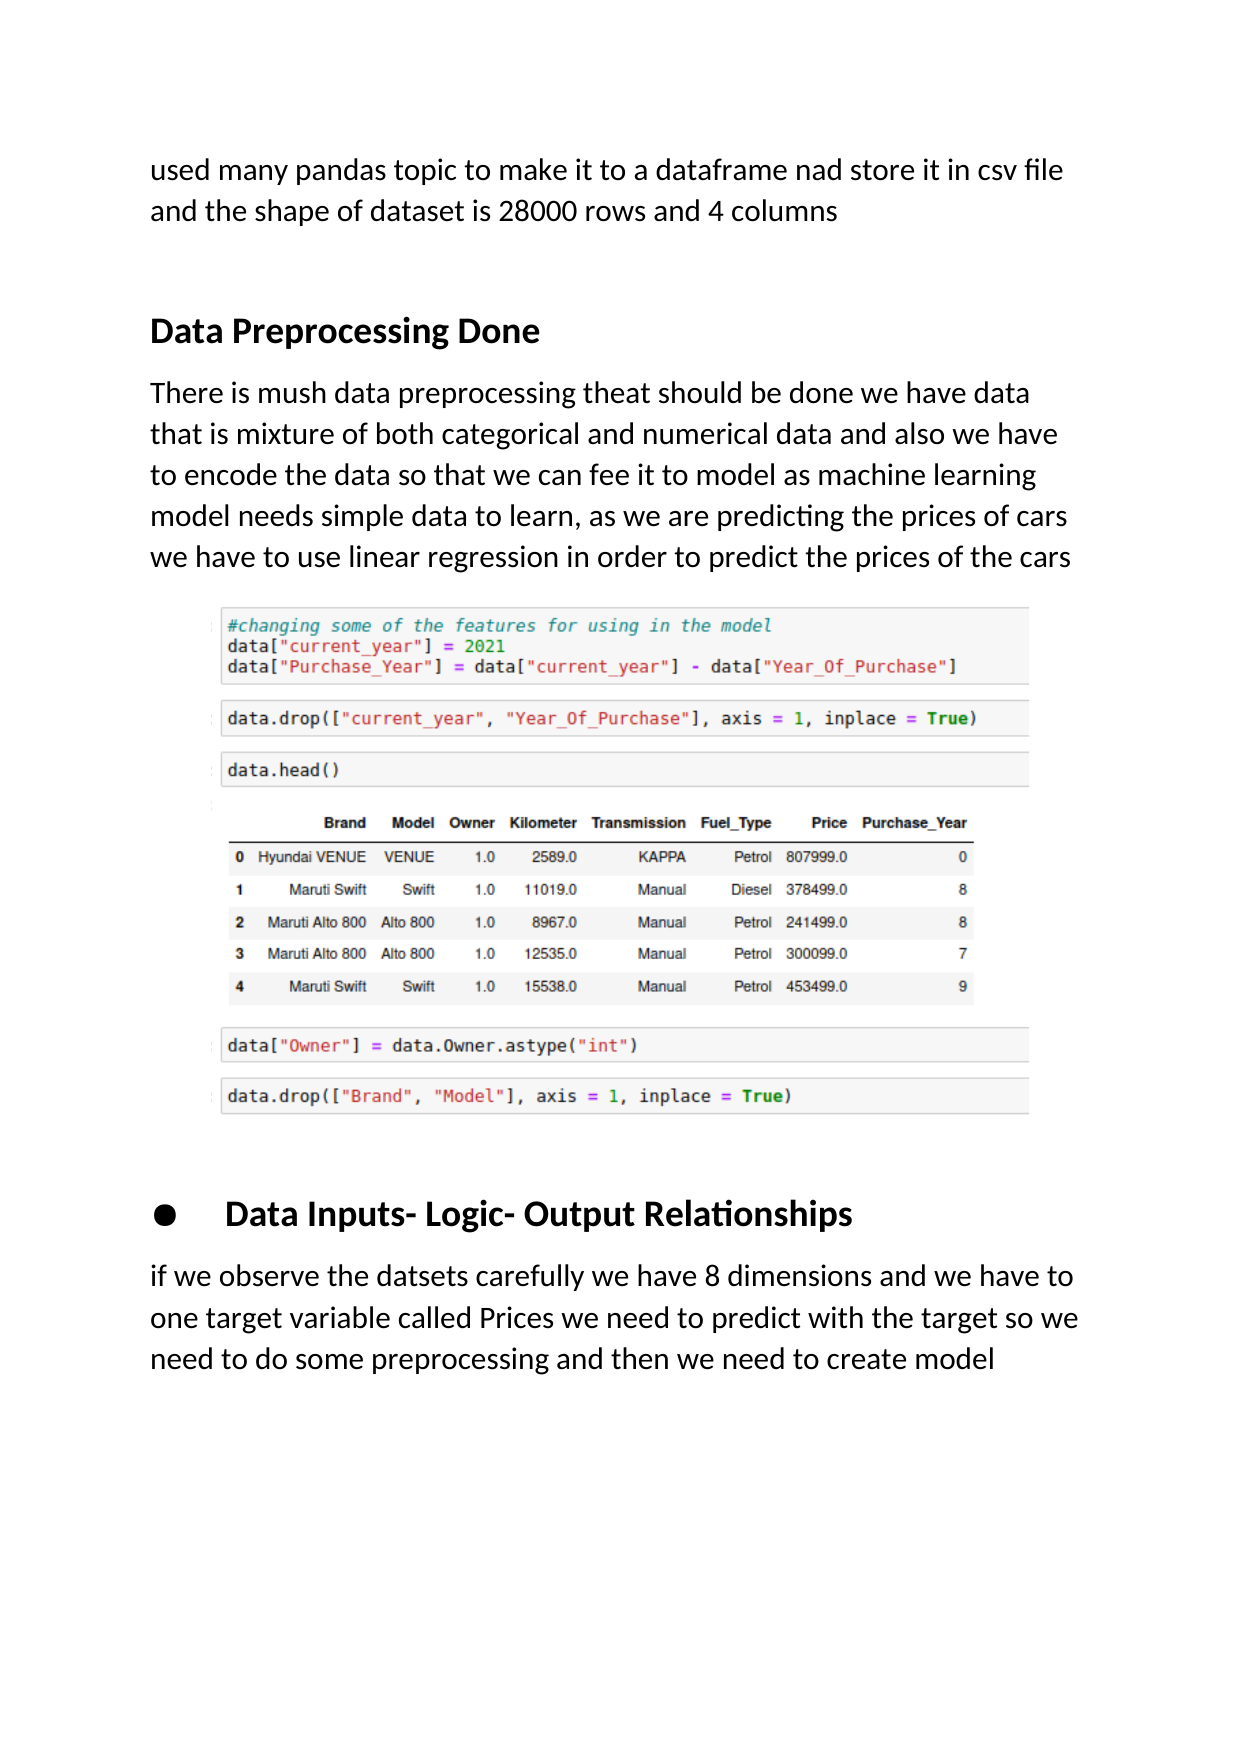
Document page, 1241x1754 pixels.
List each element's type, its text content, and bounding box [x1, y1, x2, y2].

picture [211, 595, 1030, 1124]
list Data Preprocessing Done [150, 307, 1090, 353]
list Data Inputs- Logic- Output Relationships [150, 1190, 1090, 1236]
text There is mush data preprocessing theat should be done we have data that is mixture of both categorical and numerical data and also we have to encode the data so that we can fee it to model as machine learning model needs simple data to learn, as we are predicting the prices of cars we have to use linear regression in order to predict the prices of the cars [150, 373, 1090, 576]
text used many pandas topic to make it to a dataframe nad store it in csv file and the shape of dataset is 28000 rows and 4 columns [150, 150, 1090, 229]
text if we observe the datsets carefully we have 8 dimensions and we have to one target variable called Prices we need to predict with the target so we need to do some preprocessing and then we need to create model [150, 1257, 1090, 1377]
